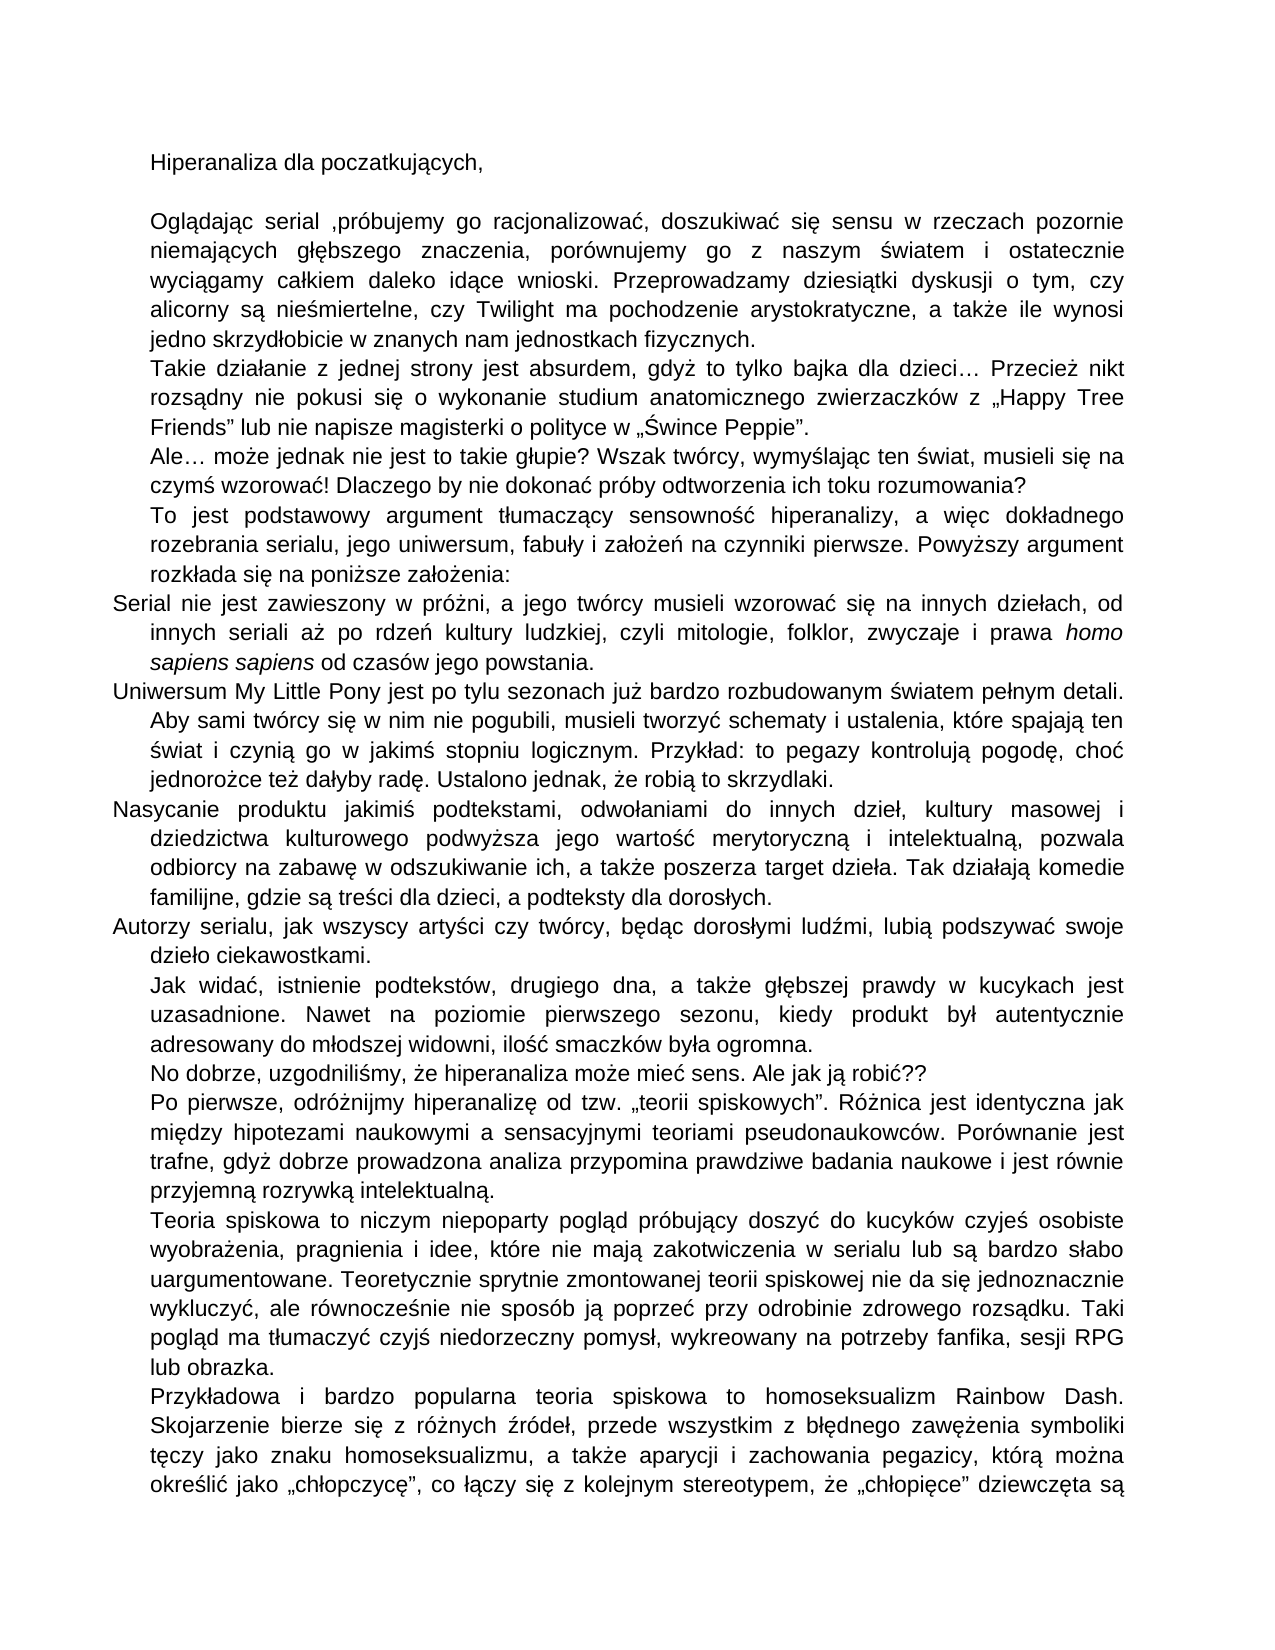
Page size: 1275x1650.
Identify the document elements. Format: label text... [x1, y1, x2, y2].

text Przykładowa i bardzo popularna teoria spiskowa to homoseksualizm Rainbow Dash. Skojarzenie bierze się z różnych źródeł, przede wszystkim z błędnego zawężenia symboliki tęczy jako znaku homoseksualizmu, a także aparycji i zachowania pegazicy, którą można określić jako „chłopczycę”, co łączy się z kolejnym stereotypem, że „chłopięce” dziewczęta są [150, 1384, 1125, 1497]
text Oglądając serial ,próbujemy go racjonalizować, doszukiwać się sensu w rzeczach pozornie niemających głębszego znaczenia, porównujemy go z naszym światem i ostatecznie wyciągamy całkiem daleko idące wnioski. Przeprowadzamy dziesiątki dyskusji o tym, czy alicorny są nieśmiertelne, czy Twilight ma pochodzenie arystokratyczne, a także ile wynosi jedno skrzydłobicie w znanych nam jednostkach fizycznych. [150, 209, 1125, 352]
text Uniwersum My Little Pony jest po tylu sezonach już bardzo rozbudowanym światem pełnym detali. Aby sami twórcy się w nim nie pogubili, musieli tworzyć schematy i ustalenia, które spajają ten świat i czynią go w jakimś stopniu logicznym. Przykład: to pegazy kontrolują pogodę, choć jednorożce też dałyby radę. Ustalono jednak, że robią to skrzydlaki. [112, 679, 1125, 792]
text Hiperanaliza dla poczatkujących, [150, 150, 1125, 176]
text Autorzy serialu, jak wszyscy artyści czy twórcy, będąc dorosłymi ludźmi, lubią podszywać swoje dzieło ciekawostkami. [112, 914, 1125, 969]
text Jak widać, istnienie podtekstów, drugiego dna, a także głębszej prawdy w kucykach jest uzasadnione. Nawet na poziomie pierwszego sezonu, kiedy produkt był autentycznie adresowany do młodszej widowni, ilość smaczków była ogromna. [150, 972, 1125, 1057]
text Nasycanie produktu jakimiś podtekstami, odwołaniami do innych dzieł, kultury masowej i dziedzictwa kulturowego podwyższa jego wartość merytoryczną i intelektualną, pozwala odbiorcy na zabawę w odszukiwanie ich, a także poszerza target dzieła. Tak działają komedie familijne, gdzie są treści dla dzieci, a podteksty dla dorosłych. [112, 796, 1125, 910]
text To jest podstawowy argument tłumaczący sensowność hiperanalizy, a więc dokładnego rozebrania serialu, jego uniwersum, fabuły i założeń na czynniki pierwsze. Powyższy argument rozkłada się na poniższe założenia: [150, 502, 1125, 587]
text Takie działanie z jednej strony jest absurdem, gdyż to tylko bajka dla dzieci… Przecież nikt rozsądny nie pokusi się o wykonanie studium anatomicznego zwierzaczków z „Happy Tree Friends” lub nie napisze magisterki o polityce w „Śwince Peppie”. [150, 356, 1125, 440]
text Teoria spiskowa to niczym niepoparty pogląd próbujący doszyć do kucyków czyjeś osobiste wyobrażenia, pragnienia i idee, które nie mają zakotwiczenia w serialu lub są bardzo słabo uargumentowane. Teoretycznie sprytnie zmontowanej teorii spiskowej nie da się jednoznacznie wykluczyć, ale równocześnie nie sposób ją poprzeć przy odrobinie zdrowego rozsądku. Taki pogląd ma tłumaczyć czyjś niedorzeczny pomysł, wykreowany na potrzeby fanfika, sesji RPG lub obrazka. [150, 1207, 1125, 1380]
text Serial nie jest zawieszony w próżni, a jego twórcy musieli wzorować się na innych dziełach, od innych seriali aż po rdzeń kultury ludzkiej, czyli mitologie, folklor, zwyczaje i prawa homo sapiens sapiens od czasów jego powstania. [112, 591, 1125, 675]
text Po pierwsze, odróżnijmy hiperanalizę od tzw. „teorii spiskowych”. Różnica jest identyczna jak między hipotezami naukowymi a sensacyjnymi teoriami pseudonaukowców. Porównanie jest trafne, gdyż dobrze prowadzona analiza przypomina prawdziwe badania naukowe i jest równie przyjemną rozrywką intelektualną. [150, 1090, 1125, 1204]
text No dobrze, uzgodniliśmy, że hiperanaliza może mieć sens. Ale jak ją robić?? [150, 1061, 1125, 1086]
text Ale… może jednak nie jest to takie głupie? Wszak twórcy, wymyślając ten świat, musieli się na czymś wzorować! Dlaczego by nie dokonać próby odtworzenia ich toku rozumowania? [150, 444, 1125, 499]
